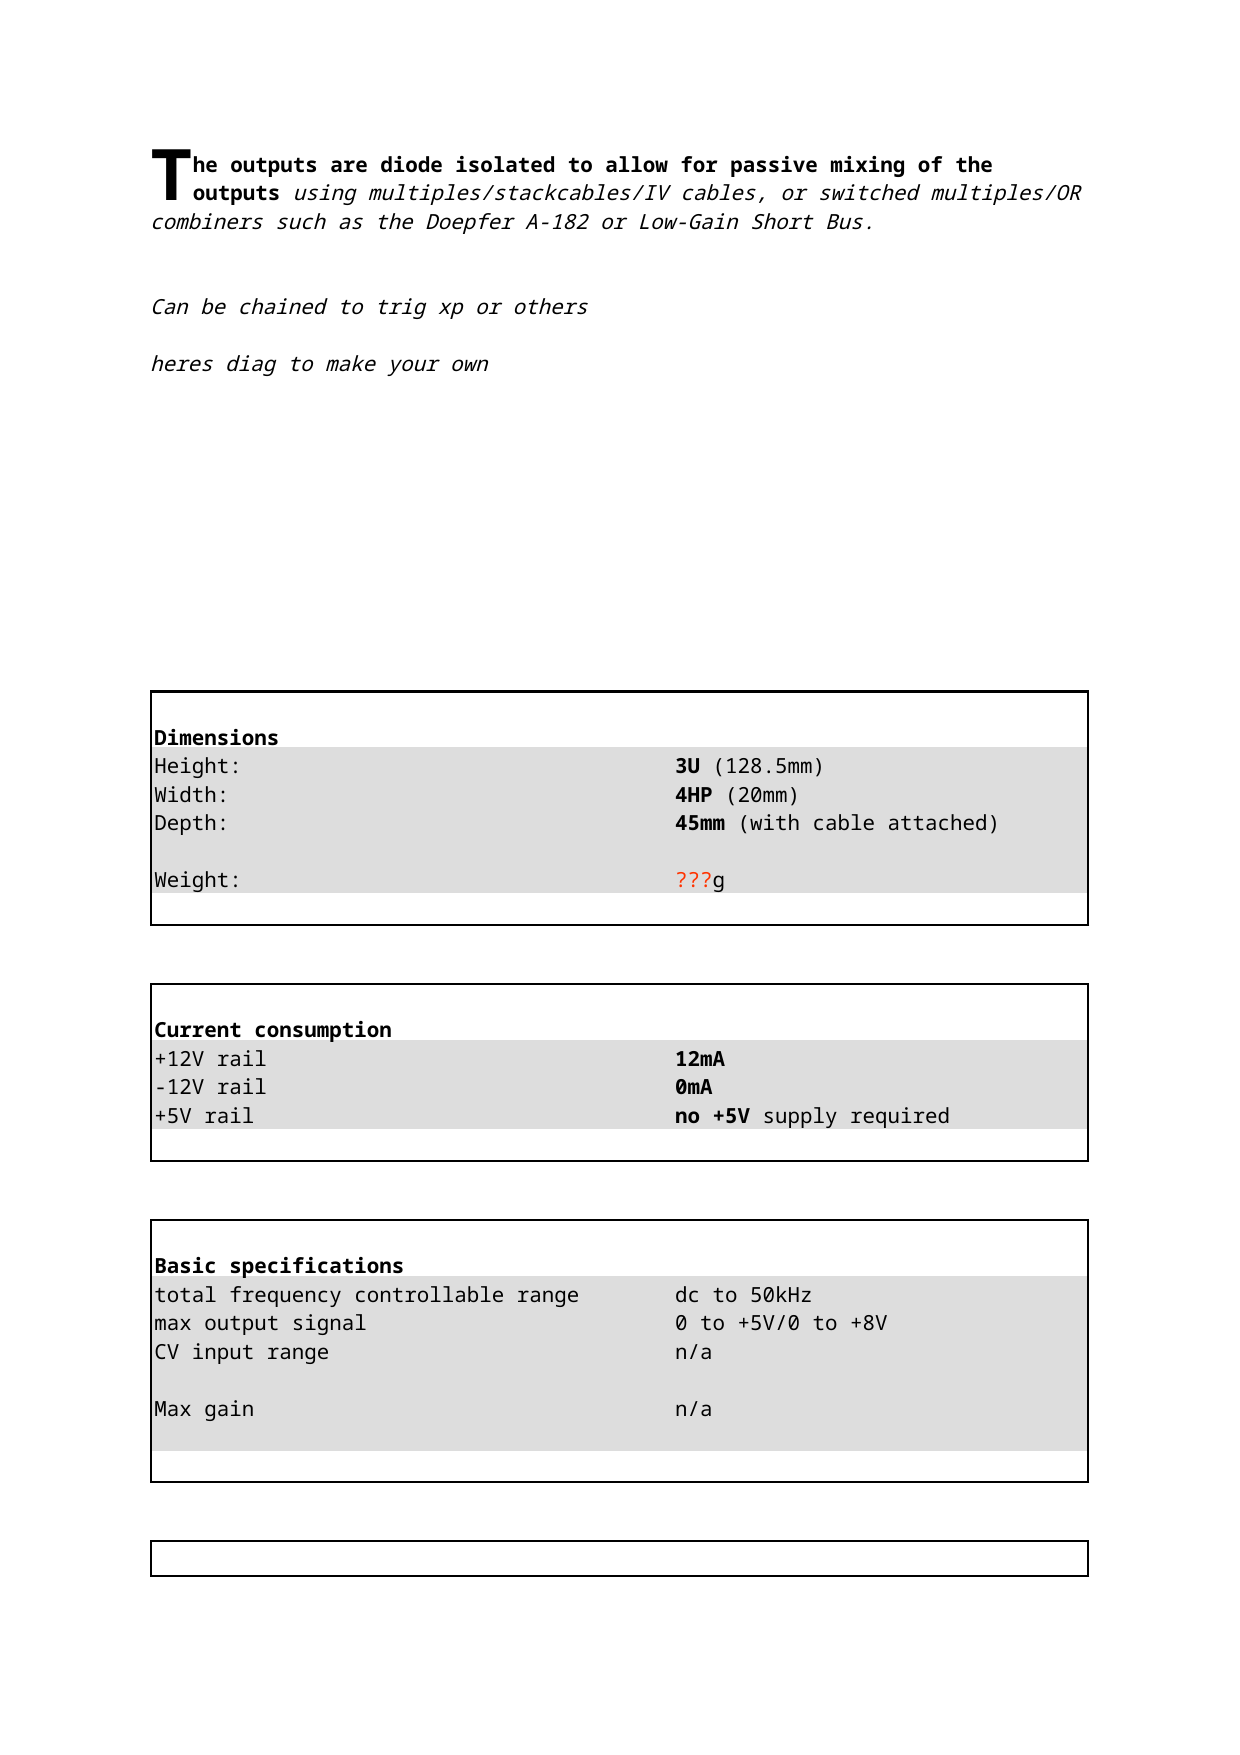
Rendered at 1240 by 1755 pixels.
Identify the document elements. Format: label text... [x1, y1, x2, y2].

text Basic specifications [152, 1247, 1087, 1276]
text The outputs are diode isolated to allow for passive mixing of the outputs using multiples/stackcables/IV cables, or switched multiples/OR combiners such as the Doepfer A-182 or Low-Gain Short Bus. [150, 150, 1089, 235]
text -12V rail 0mA [152, 1068, 1087, 1097]
text max output signal 0 to +5V/0 to +8V [152, 1304, 1087, 1333]
text Depth: 45mm (with cable attached) [152, 804, 1087, 832]
text +5V rail no +5V supply required [152, 1097, 1087, 1129]
text Can be chained to trig xp or others [150, 292, 1089, 321]
text Height: 3U (128.5mm) [152, 747, 1087, 776]
text heres diag to make your own [150, 349, 1089, 377]
text Dimensions [152, 719, 1087, 747]
text Width: 4HP (20mm) [152, 776, 1087, 804]
text Max gain n/a [152, 1389, 1087, 1418]
text total frequency controllable range dc to 50kHz [152, 1276, 1087, 1304]
text CV input range n/a [152, 1333, 1087, 1361]
text Weight: ???g [152, 861, 1087, 893]
text Current consumption [152, 1011, 1087, 1040]
text +12V rail 12mA [152, 1040, 1087, 1068]
